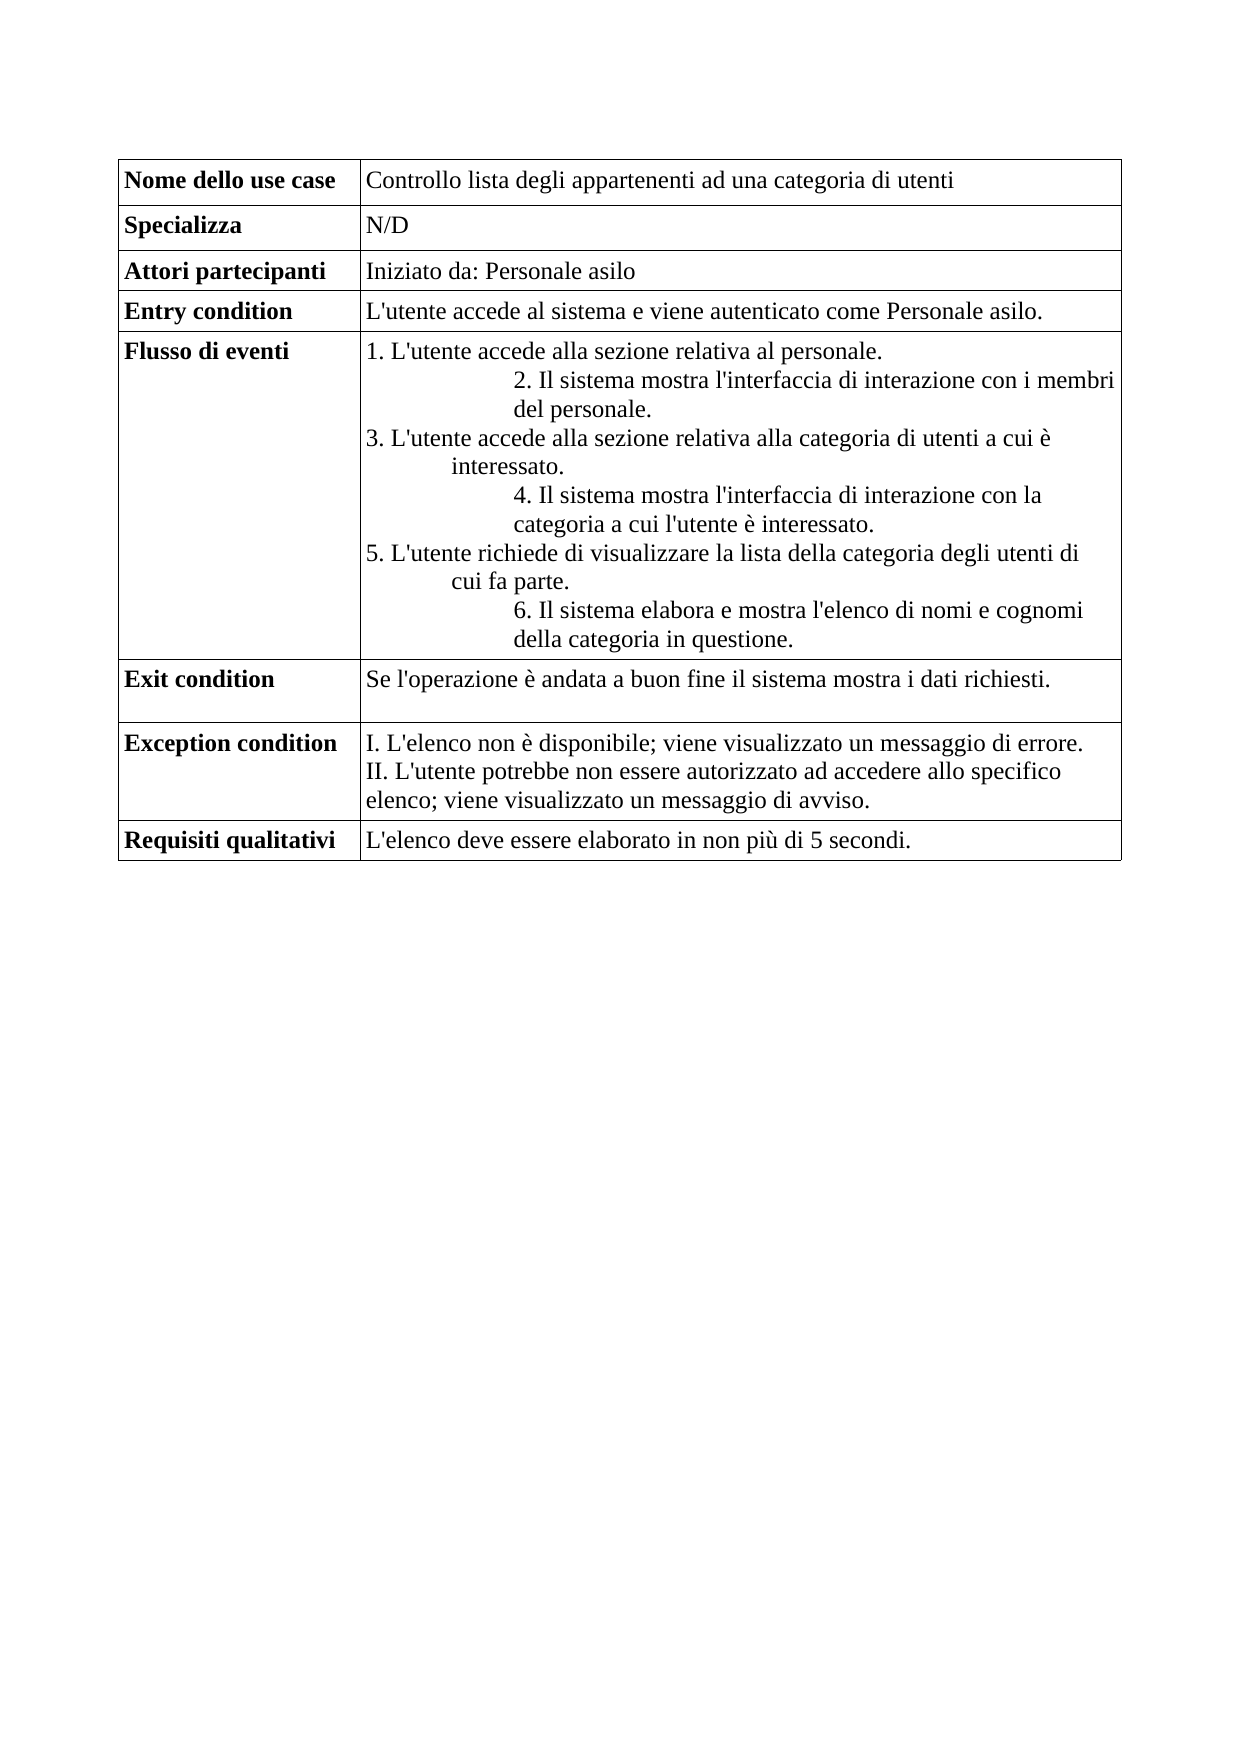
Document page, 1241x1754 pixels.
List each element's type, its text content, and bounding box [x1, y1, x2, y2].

table_cell Exit condition [119, 660, 360, 722]
table_cell Flusso di eventi [119, 332, 360, 658]
table_cell Requisiti qualitativi [119, 821, 360, 860]
table_cell L'elenco deve essere elaborato in non più di 5 secondi. [361, 821, 1121, 860]
table_cell Entry condition [119, 291, 360, 331]
table_header Controllo lista degli appartenenti ad una categoria di utenti [361, 160, 1121, 205]
table_cell Exception condition [119, 723, 360, 820]
table_cell Se l'operazione è andata a buon fine il sistema mostra i dati richiesti. [361, 660, 1121, 722]
table_header Nome dello use case [119, 160, 360, 205]
table_cell Iniziato da: Personale asilo [361, 251, 1121, 290]
table_cell I. L'elenco non è disponibile; viene visualizzato un messaggio di errore. II. L'utente potrebbe non essere autorizzato ad accedere allo specifico elenco; viene visualizzato un messaggio di avviso. [361, 723, 1121, 820]
table_cell Attori partecipanti [119, 251, 360, 290]
table_cell L'utente accede alla sezione relativa al personale. Il sistema mostra l'interfaccia di interazione con i membri del personale. L'utente accede alla sezione relativa alla categoria di utenti a cui è interessato. Il sistema mostra l'interfaccia di interazione con la categoria a cui l'utente è interessato. L'utente richiede di visualizzare la lista della categoria degli utenti di cui fa parte. Il sistema elabora e mostra l'elenco di nomi e cognomi della categoria in questione. [361, 332, 1121, 658]
table_cell L'utente accede al sistema e viene autenticato come Personale asilo. [361, 291, 1121, 331]
table_cell N/D [361, 206, 1121, 250]
table_cell Specializza [119, 206, 360, 250]
